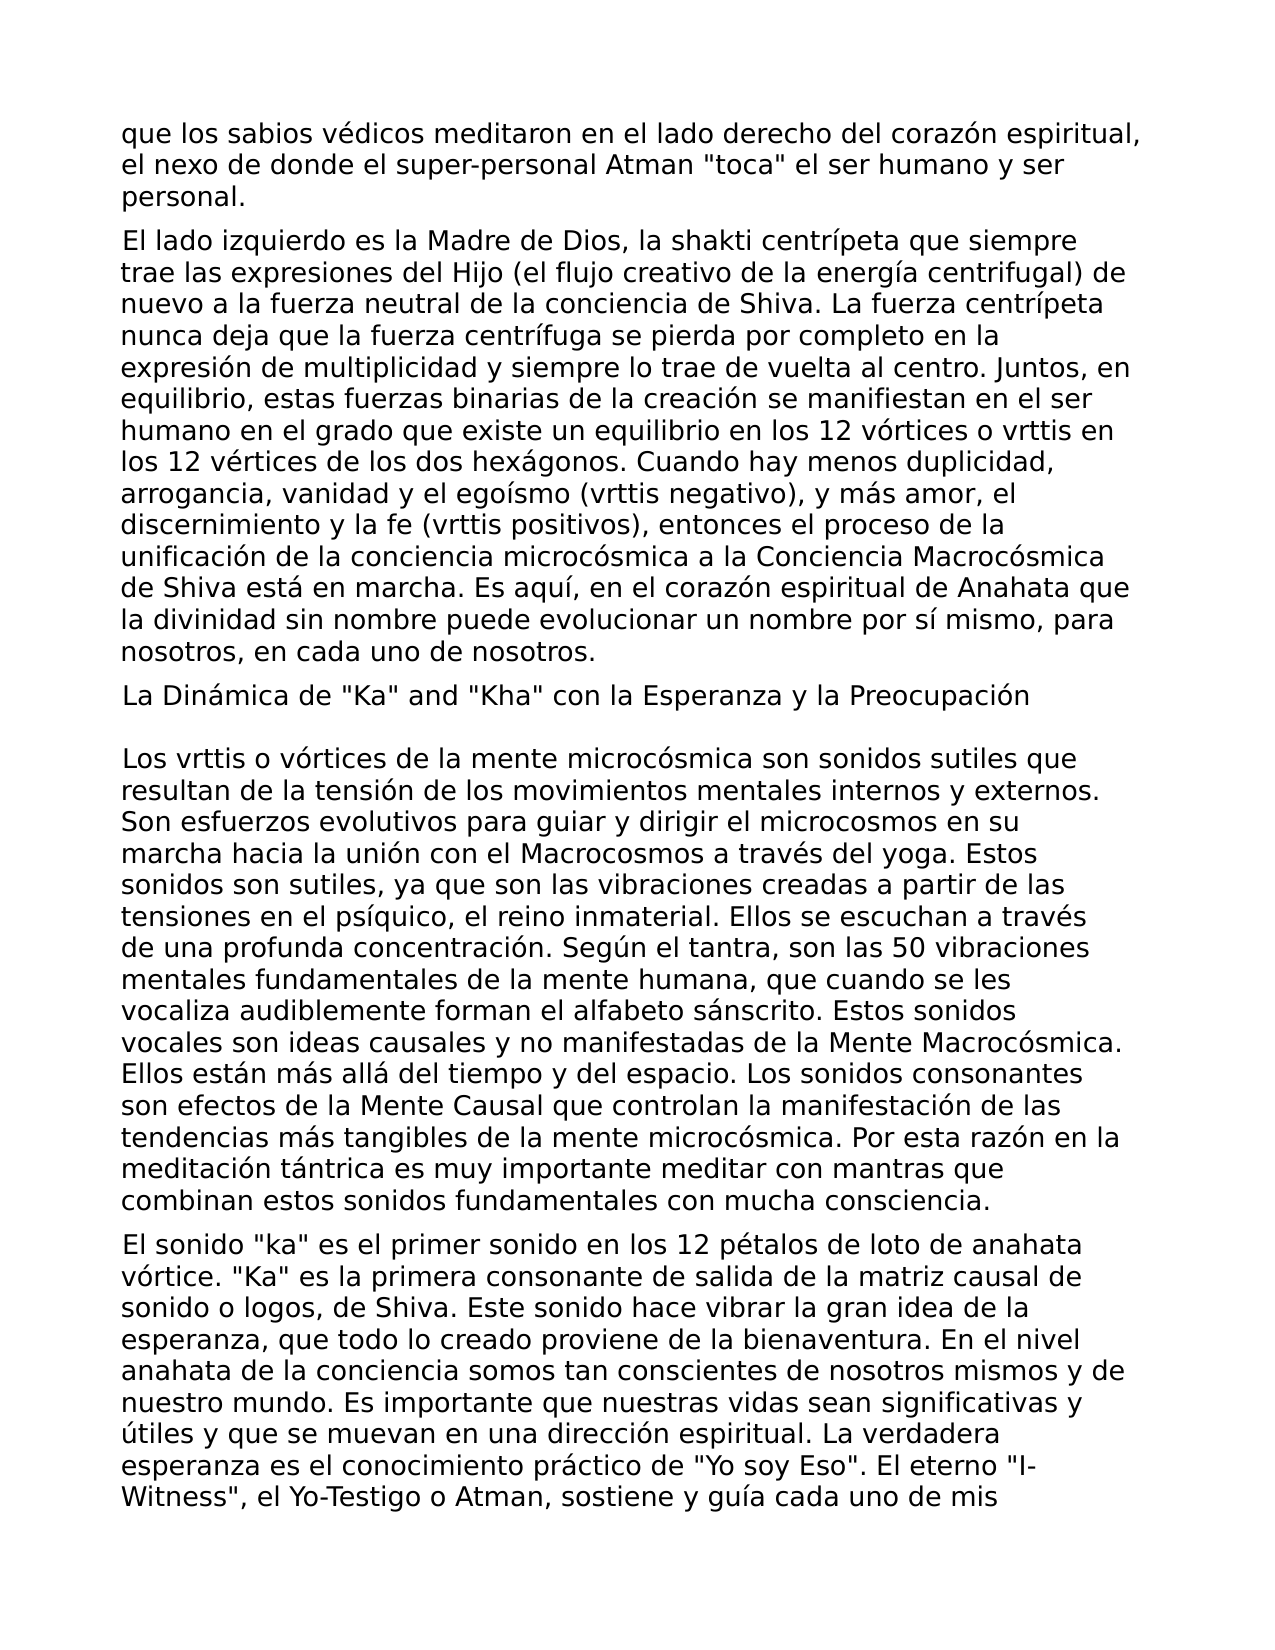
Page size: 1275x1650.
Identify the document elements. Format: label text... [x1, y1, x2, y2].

text que los sabios védicos meditaron en el lado derecho del corazón espiritual, el nexo de donde el super-personal Atman "toca" el ser humano y ser personal. [121, 118, 1156, 213]
text La Dinámica de "Ka" and "Kha" con la Esperanza y la Preocupación [120, 680, 1141, 712]
text El sonido "ka" es el primer sonido en los 12 pétalos de loto de anahata vórtice. "Ka" es la primera consonante de salida de la matriz causal de sonido o logos, de Shiva. Este sonido hace vibrar la gran idea de la esperanza, que todo lo creado proviene de la bienaventura. En el nivel anahata de la conciencia somos tan conscientes de nosotros mismos y de nuestro mundo. Es importante que nuestras vidas sean significativas y útiles y que se muevan en una dirección espiritual. La verdadera esperanza es el conocimiento práctico de "Yo soy Eso". El eterno "I-Witness", el Yo-Testigo o Atman, sostiene y guía cada uno de mis [121, 1229, 1138, 1513]
text Los vrttis o vórtices de la mente microcósmica son sonidos sutiles que resultan de la tensión de los movimientos mentales internos y externos. Son esfuerzos evolutivos para guiar y dirigir el microcosmos en su marcha hacia la unión con el Macrocosmos a través del yoga. Estos sonidos son sutiles, ya que son las vibraciones creadas a partir de las tensiones en el psíquico, el reino inmaterial. Ellos se escuchan a través de una profunda concentración. Según el tantra, son las 50 vibraciones mentales fundamentales de la mente humana, que cuando se les vocaliza audiblemente forman el alfabeto sánscrito. Estos sonidos vocales son ideas causales y no manifestadas de la Mente Macrocósmica. Ellos están más allá del tiempo y del espacio. Los sonidos consonantes son efectos de la Mente Causal que controlan la manifestación de las tendencias más tangibles de la mente microcósmica. Por esta razón en la meditación tántrica es muy importante meditar con mantras que combinan estos sonidos fundamentales con mucha consciencia. [121, 743, 1126, 1217]
text El lado izquierdo es la Madre de Dios, la shakti centrípeta que siempre trae las expresiones del Hijo (el flujo creativo de la energía centrifugal) de nuevo a la fuerza neutral de la conciencia de Shiva. La fuerza centrípeta nunca deja que la fuerza centrífuga se pierda por completo en la expresión de multiplicidad y siempre lo trae de vuelta al centro. Juntos, en equilibrio, estas fuerzas binarias de la creación se manifiestan en el ser humano en el grado que existe un equilibrio en los 12 vórtices o vrttis en los 12 vértices de los dos hexágonos. Cuando hay menos duplicidad, arrogancia, vanidad y el egoísmo (vrttis negativo), y más amor, el discernimiento y la fe (vrttis positivos), entonces el proceso de la unificación de la conciencia microcósmica a la Conciencia Macrocósmica de Shiva está en marcha. Es aquí, en el corazón espiritual de Anahata que la divinidad sin nombre puede evolucionar un nombre por sí mismo, para nosotros, en cada uno de nosotros. [120, 226, 1141, 667]
